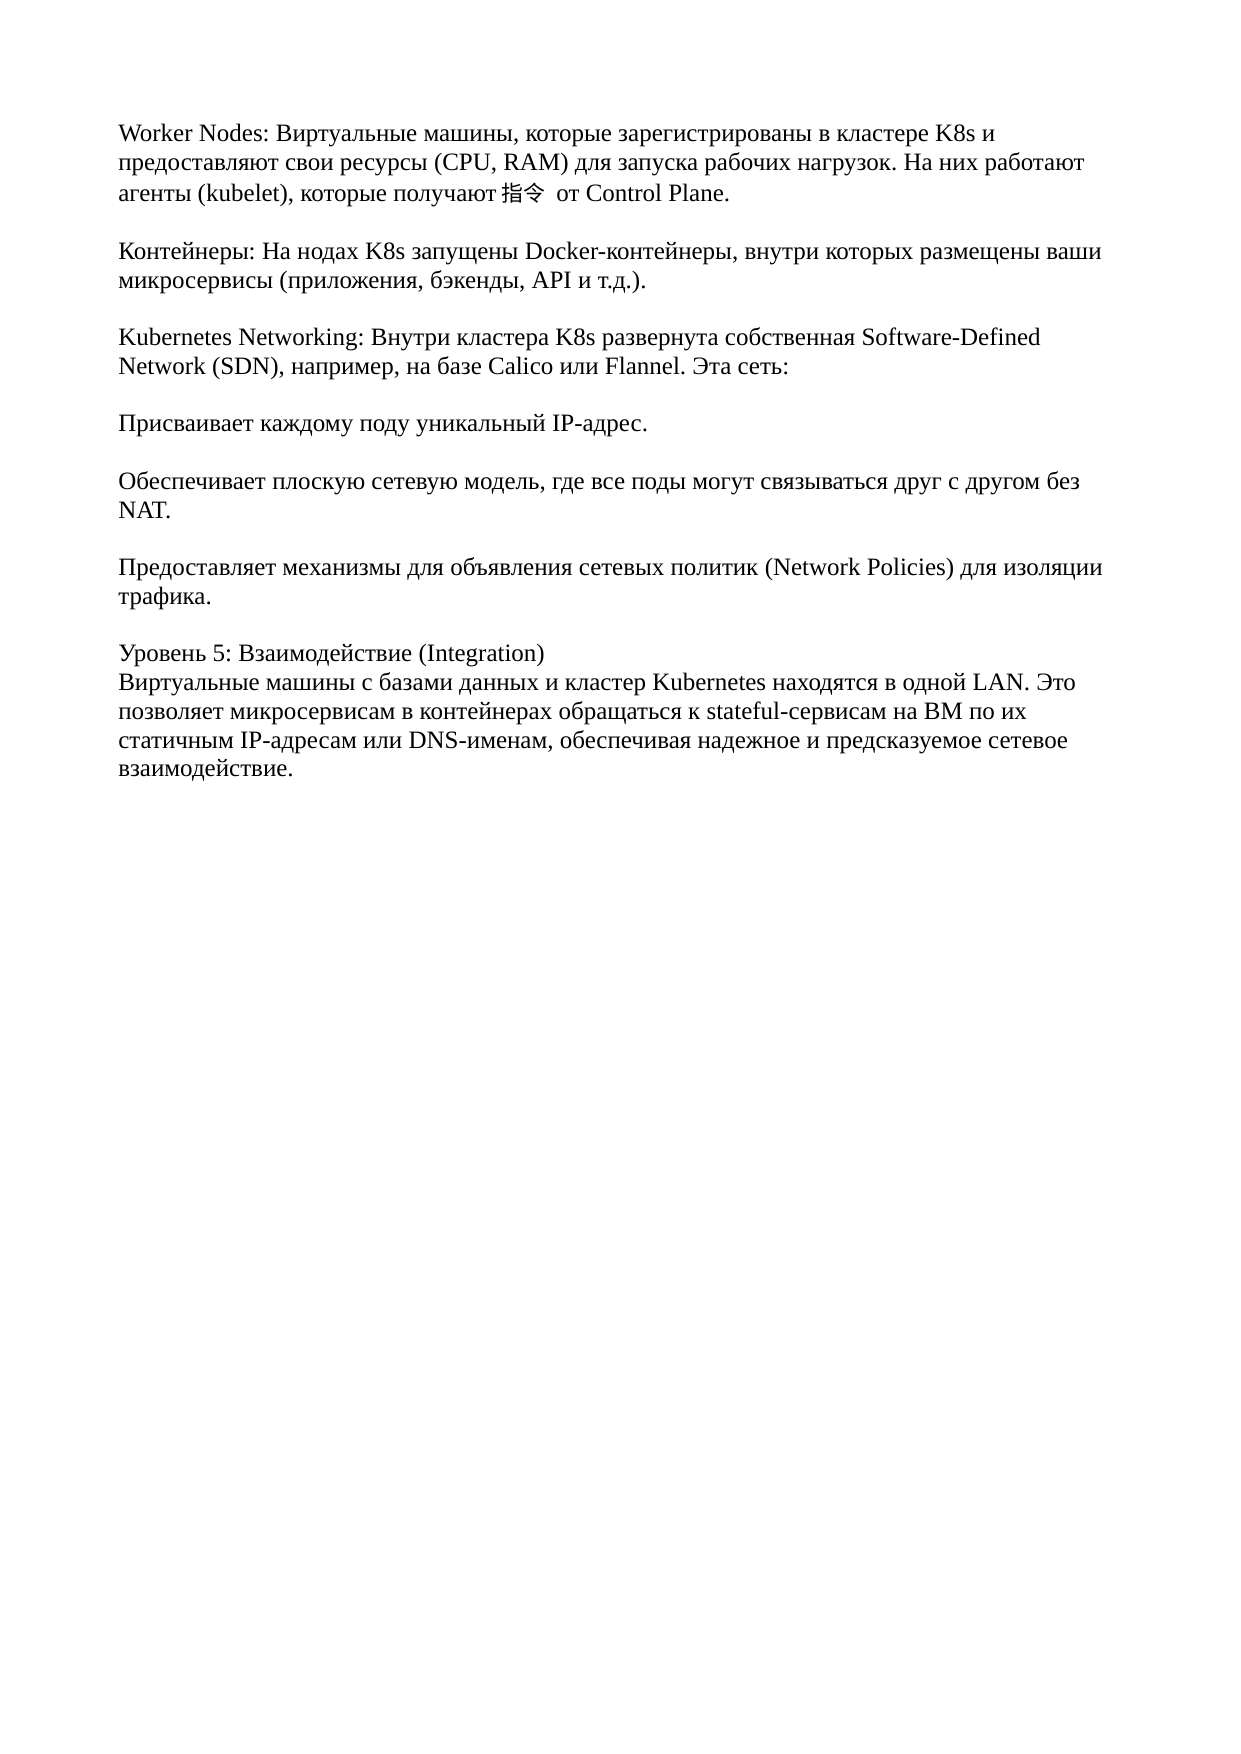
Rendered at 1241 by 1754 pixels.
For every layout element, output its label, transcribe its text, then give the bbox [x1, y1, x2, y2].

text Присваивает каждому поду уникальный IP-адрес. [118, 408, 1122, 437]
text Worker Nodes: Виртуальные машины, которые зарегистрированы в кластере K8s и предоставляют свои ресурсы (CPU, RAM) для запуска рабочих нагрузок. На них работают агенты (kubelet), которые получают指令 от Control Plane. [118, 118, 1122, 207]
text Предоставляет механизмы для объявления сетевых политик (Network Policies) для изоляции трафика. [118, 552, 1122, 610]
text Уровень 5: Взаимодействие (Integration) [118, 638, 1122, 667]
text Kubernetes Networking: Внутри кластера K8s развернута собственная Software-Defined Network (SDN), например, на базе Calico или Flannel. Эта сеть: [118, 322, 1122, 380]
text Виртуальные машины с базами данных и кластер Kubernetes находятся в одной LAN. Это позволяет микросервисам в контейнерах обращаться к stateful-сервисам на ВМ по их статичным IP-адресам или DNS-именам, обеспечивая надежное и предсказуемое сетевое взаимодействие. [118, 667, 1122, 782]
text Обеспечивает плоскую сетевую модель, где все поды могут связываться друг с другом без NAT. [118, 466, 1122, 523]
text Контейнеры: На нодах K8s запущены Docker-контейнеры, внутри которых размещены ваши микросервисы (приложения, бэкенды, API и т.д.). [118, 236, 1122, 293]
